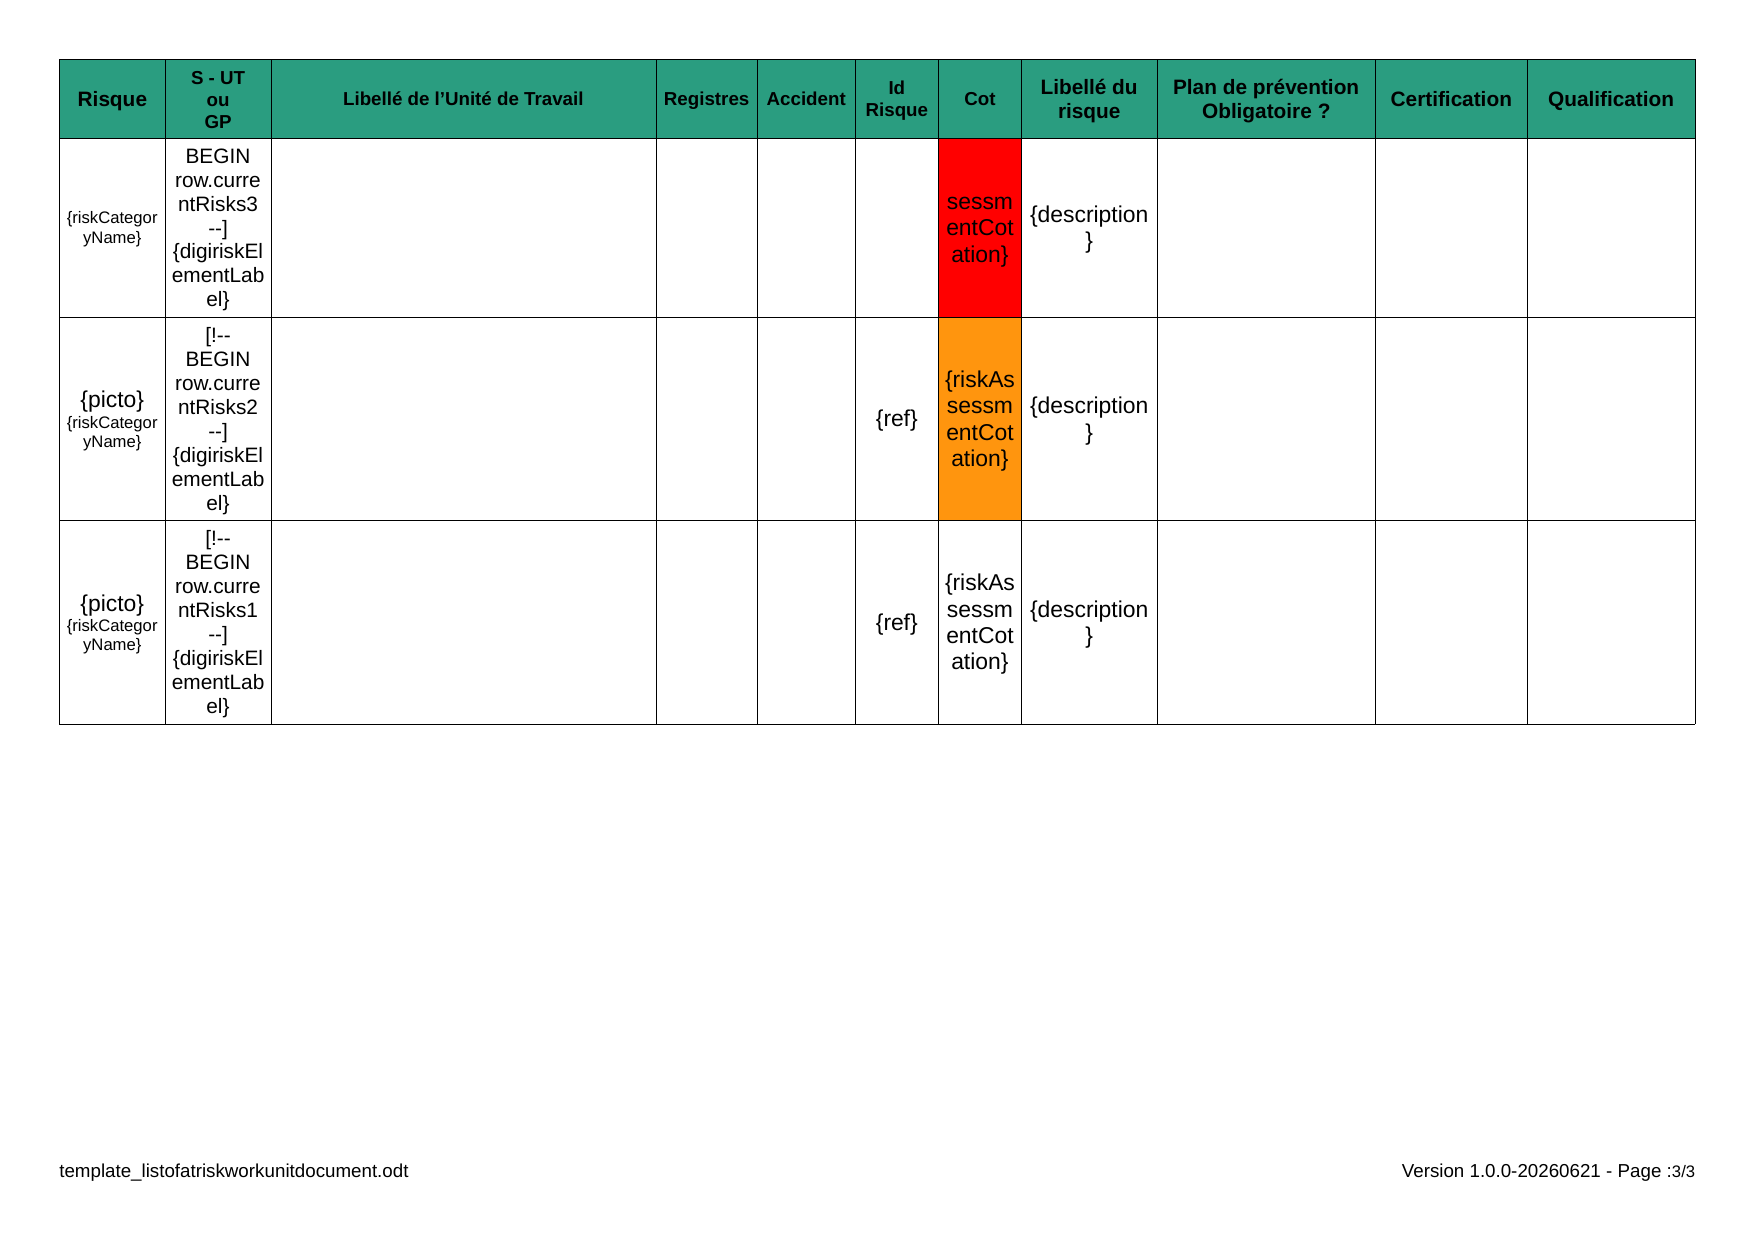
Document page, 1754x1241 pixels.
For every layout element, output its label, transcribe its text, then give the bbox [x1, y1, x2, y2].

table_header Libellé du risque [1022, 60, 1157, 138]
table_cell {ref} [856, 521, 938, 723]
table_cell [!-- BEGIN row.currentRisks2 --]{digiriskElementLabel} [166, 318, 271, 520]
table_header Risque [60, 60, 165, 138]
table_cell [1376, 521, 1527, 723]
table_cell [1528, 139, 1695, 317]
table_header Libellé de l’Unité de Travail [272, 60, 656, 138]
table_cell [272, 318, 656, 520]
table_cell [1158, 521, 1375, 723]
table_cell [758, 139, 855, 317]
table_cell [!-- BEGIN row.currentRisks1 --]{digiriskElementLabel} [166, 521, 271, 723]
table_cell [758, 318, 855, 520]
table_cell [1376, 139, 1527, 317]
table_cell [657, 139, 757, 317]
table_cell {description} [1022, 139, 1157, 317]
table_cell [1158, 139, 1375, 317]
table_cell [1376, 318, 1527, 520]
table_cell [272, 521, 656, 723]
table_cell [758, 521, 855, 723]
table_header S - UT ou GP [166, 60, 271, 138]
table_header Id Risque [856, 60, 938, 138]
table_cell [1528, 318, 1695, 520]
table_header Accident [758, 60, 855, 138]
table_header Registres [657, 60, 757, 138]
table_cell [1158, 318, 1375, 520]
table_cell {riskAssessmentCotation} [939, 521, 1021, 723]
table_cell {picto} {riskCategoryName} [60, 318, 165, 520]
table_cell [657, 318, 757, 520]
table_cell [657, 521, 757, 723]
table_cell {ref} [856, 318, 938, 520]
table_cell {description} [1022, 521, 1157, 723]
table_cell {picto} {riskCategoryName} [60, 521, 165, 723]
table_cell {description} [1022, 318, 1157, 520]
table_header Qualification [1528, 60, 1695, 138]
table_cell BEGIN row.currentRisks3 --]{digiriskElementLabel} [166, 139, 271, 317]
table_cell [856, 139, 938, 317]
table_cell {riskAssessmentCotation} [939, 318, 1021, 520]
table_header Plan de prévention Obligatoire ? [1158, 60, 1375, 138]
table_cell sessmentCotation} [939, 139, 1021, 317]
table_cell [272, 139, 656, 317]
table_cell {riskCategoryName} [60, 139, 165, 317]
table_cell [1528, 521, 1695, 723]
table_header Certification [1376, 60, 1527, 138]
table_header Cot [939, 60, 1021, 138]
